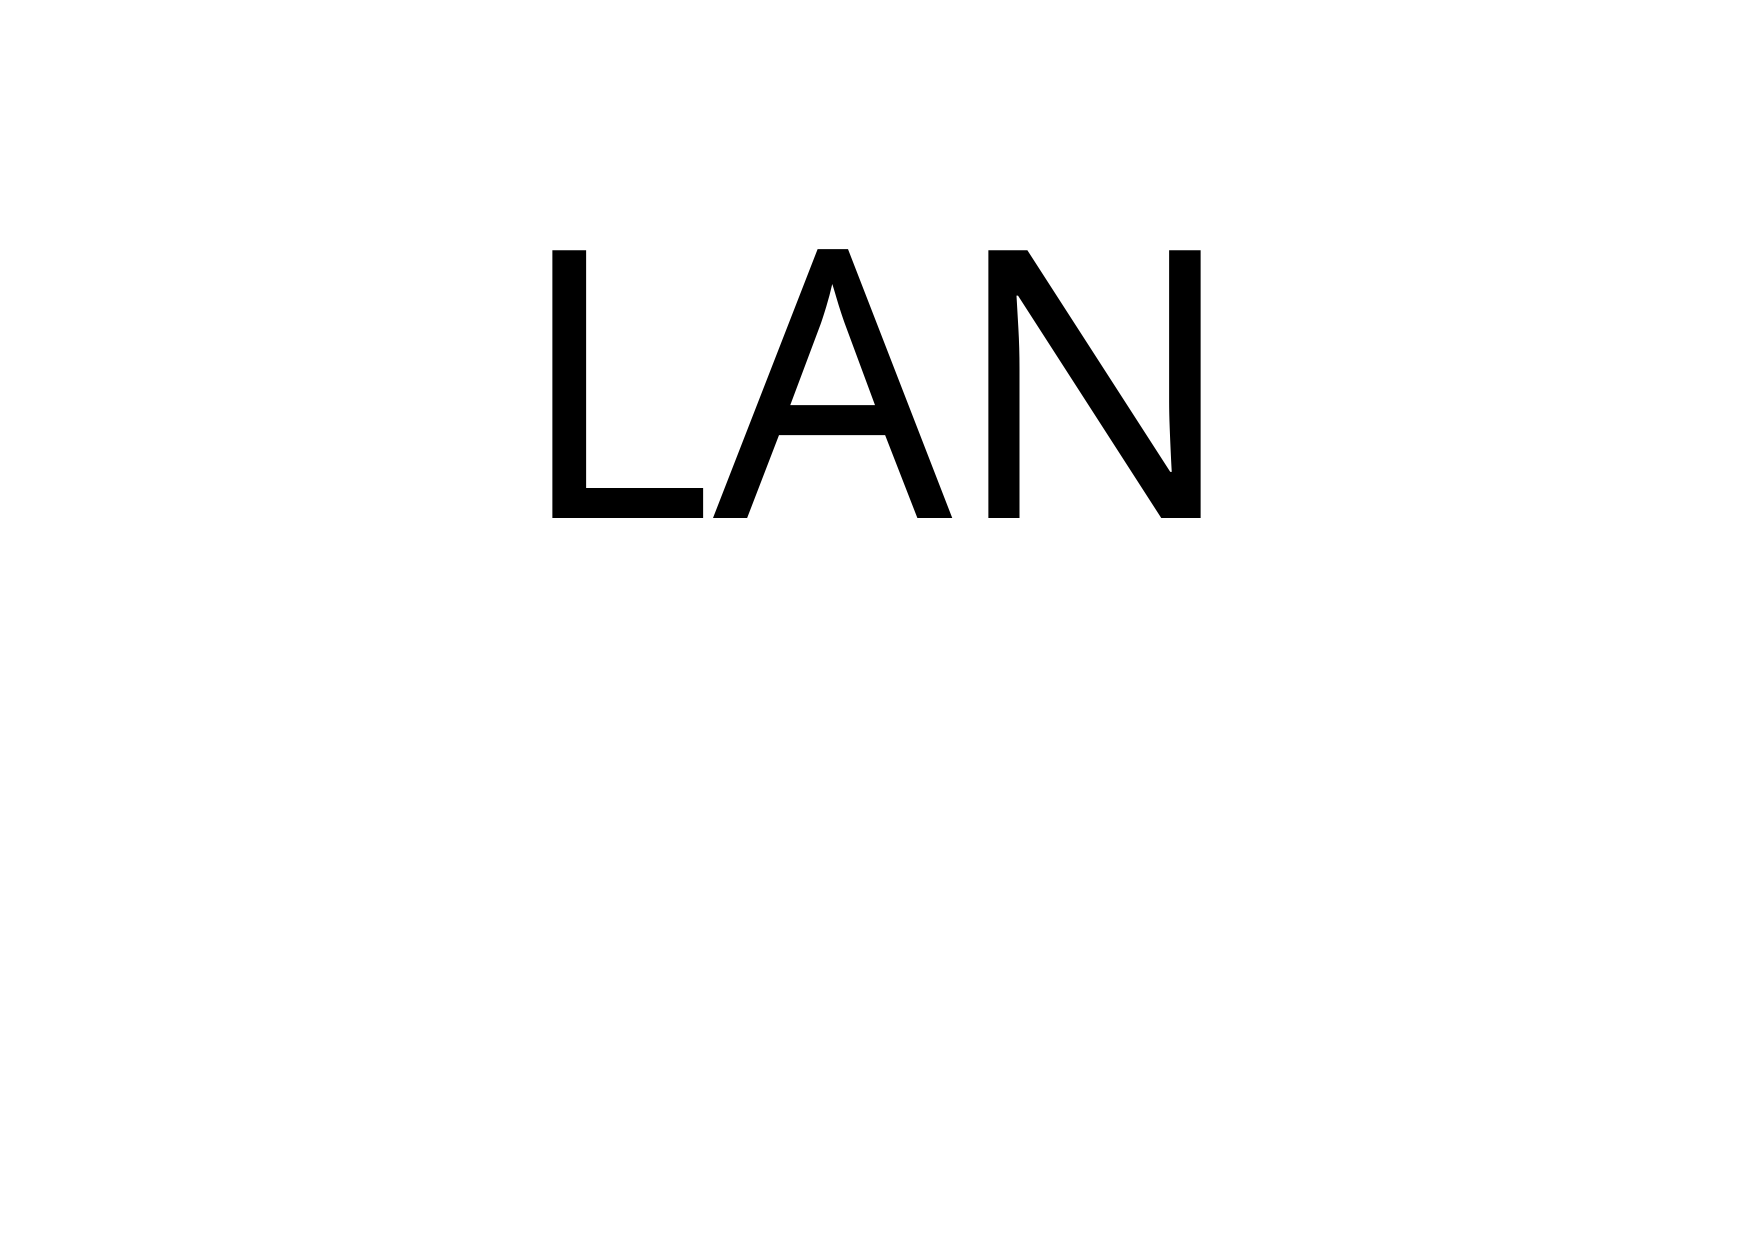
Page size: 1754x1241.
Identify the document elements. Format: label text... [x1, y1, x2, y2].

text LAN [118, 118, 1636, 629]
